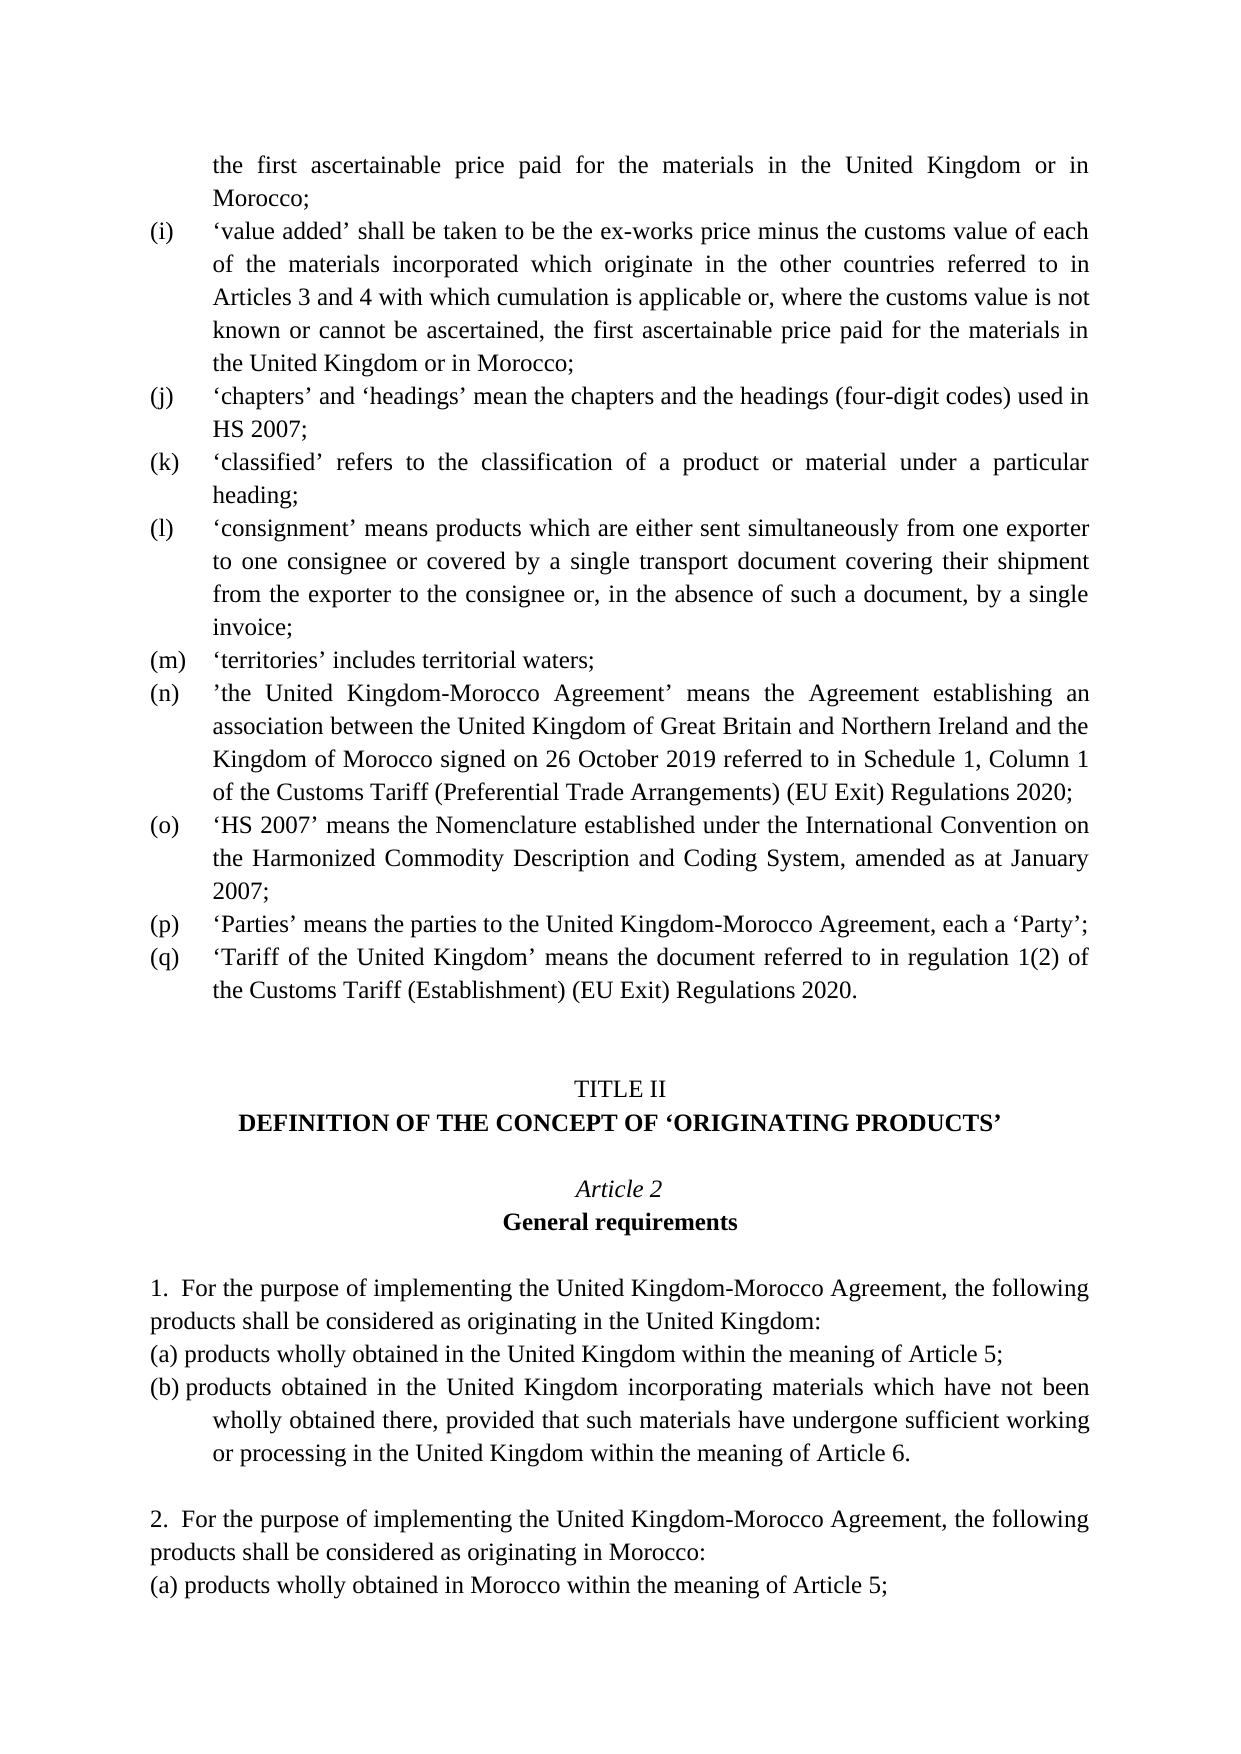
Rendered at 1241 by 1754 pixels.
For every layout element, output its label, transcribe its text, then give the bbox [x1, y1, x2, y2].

text TITLE II [150, 1074, 1090, 1103]
text the first ascertainable price paid for the materials in the United Kingdom or in Morocco; [150, 150, 1090, 212]
text (q) ‘Tariff of the United Kingdom’ means the document referred to in regulation 1(2) of the Customs Tariff (Establishment) (EU Exit) Regulations 2020. [150, 942, 1090, 1004]
text (n) ’the United Kingdom-Morocco Agreement’ means the Agreement establishing an association between the United Kingdom of Great Britain and Northern Ireland and the Kingdom of Morocco signed on 26 October 2019 referred to in Schedule 1, Column 1 of the Customs Tariff (Preferential Trade Arrangements) (EU Exit) Regulations 2020; [150, 678, 1090, 806]
text (o) ‘HS 2007’ means the Nomenclature established under the International Convention on the Harmonized Commodity Description and Coding System, amended as at January 2007; [150, 810, 1090, 905]
text (l) ‘consignment’ means products which are either sent simultaneously from one exporter to one consignee or covered by a single transport document covering their shipment from the exporter to the consignee or, in the absence of such a document, by a single invoice; [150, 513, 1090, 641]
text (a) products wholly obtained in Morocco within the meaning of Article 5; [150, 1570, 1090, 1599]
text General requirements [150, 1207, 1090, 1235]
text Article 2 [150, 1174, 1090, 1202]
text 2. For the purpose of implementing the United Kingdom-Morocco Agreement, the following products shall be considered as originating in Morocco: [150, 1504, 1090, 1566]
text (p) ‘Parties’ means the parties to the United Kingdom-Morocco Agreement, each a ‘Party’; [150, 909, 1090, 938]
text (k) ‘classified’ refers to the classification of a product or material under a particular heading; [150, 447, 1090, 509]
text (j) ‘chapters’ and ‘headings’ mean the chapters and the headings (four-digit codes) used in HS 2007; [150, 381, 1090, 443]
text (i) ‘value added’ shall be taken to be the ex-works price minus the customs value of each of the materials incorporated which originate in the other countries referred to in Articles 3 and 4 with which cumulation is applicable or, where the customs value is not known or cannot be ascertained, the first ascertainable price paid for the materials in the United Kingdom or in Morocco; [150, 216, 1090, 377]
text (a) products wholly obtained in the United Kingdom within the meaning of Article 5; [150, 1339, 1090, 1367]
text (b) products obtained in the United Kingdom incorporating materials which have not been wholly obtained there, provided that such materials have undergone sufficient working or processing in the United Kingdom within the meaning of Article 6. [150, 1372, 1090, 1467]
text DEFINITION OF THE CONCEPT OF ‘ORIGINATING PRODUCTS’ [150, 1108, 1090, 1136]
text (m) ‘territories’ includes territorial waters; [150, 645, 1090, 674]
text 1. For the purpose of implementing the United Kingdom-Morocco Agreement, the following products shall be considered as originating in the United Kingdom: [150, 1273, 1090, 1334]
